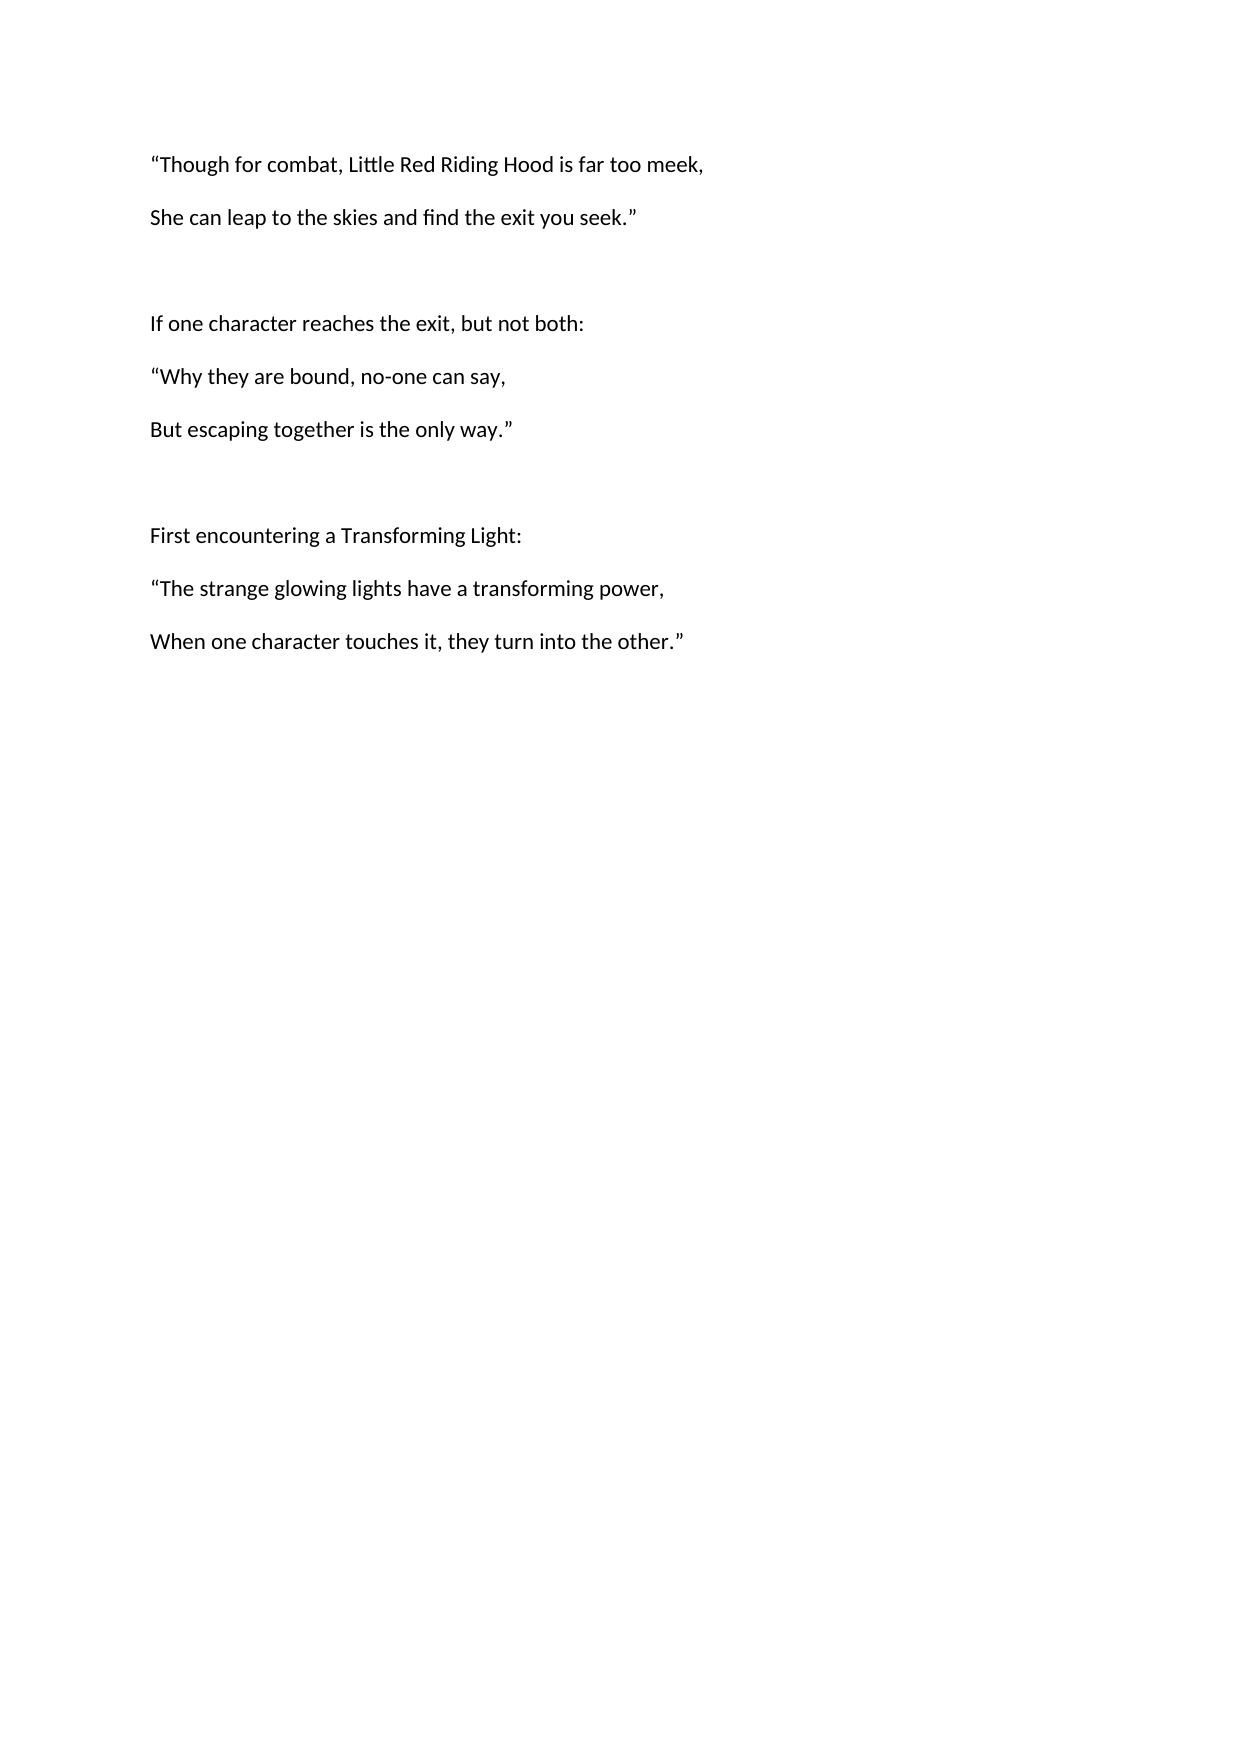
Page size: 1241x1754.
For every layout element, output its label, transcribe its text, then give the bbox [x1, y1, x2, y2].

text She can leap to the skies and find the exit you seek.” [150, 203, 1090, 231]
text If one character reaches the exit, but not both: [150, 309, 1090, 337]
text “The strange glowing lights have a transforming power, [150, 574, 1090, 602]
text “Though for combat, Little Red Riding Hood is far too meek, [150, 150, 1090, 178]
text “Why they are bound, no-one can say, [150, 362, 1090, 390]
text When one character touches it, they turn into the other.” [150, 627, 1090, 655]
text But escaping together is the only way.” [150, 415, 1090, 443]
text First encountering a Transforming Light: [150, 521, 1090, 549]
